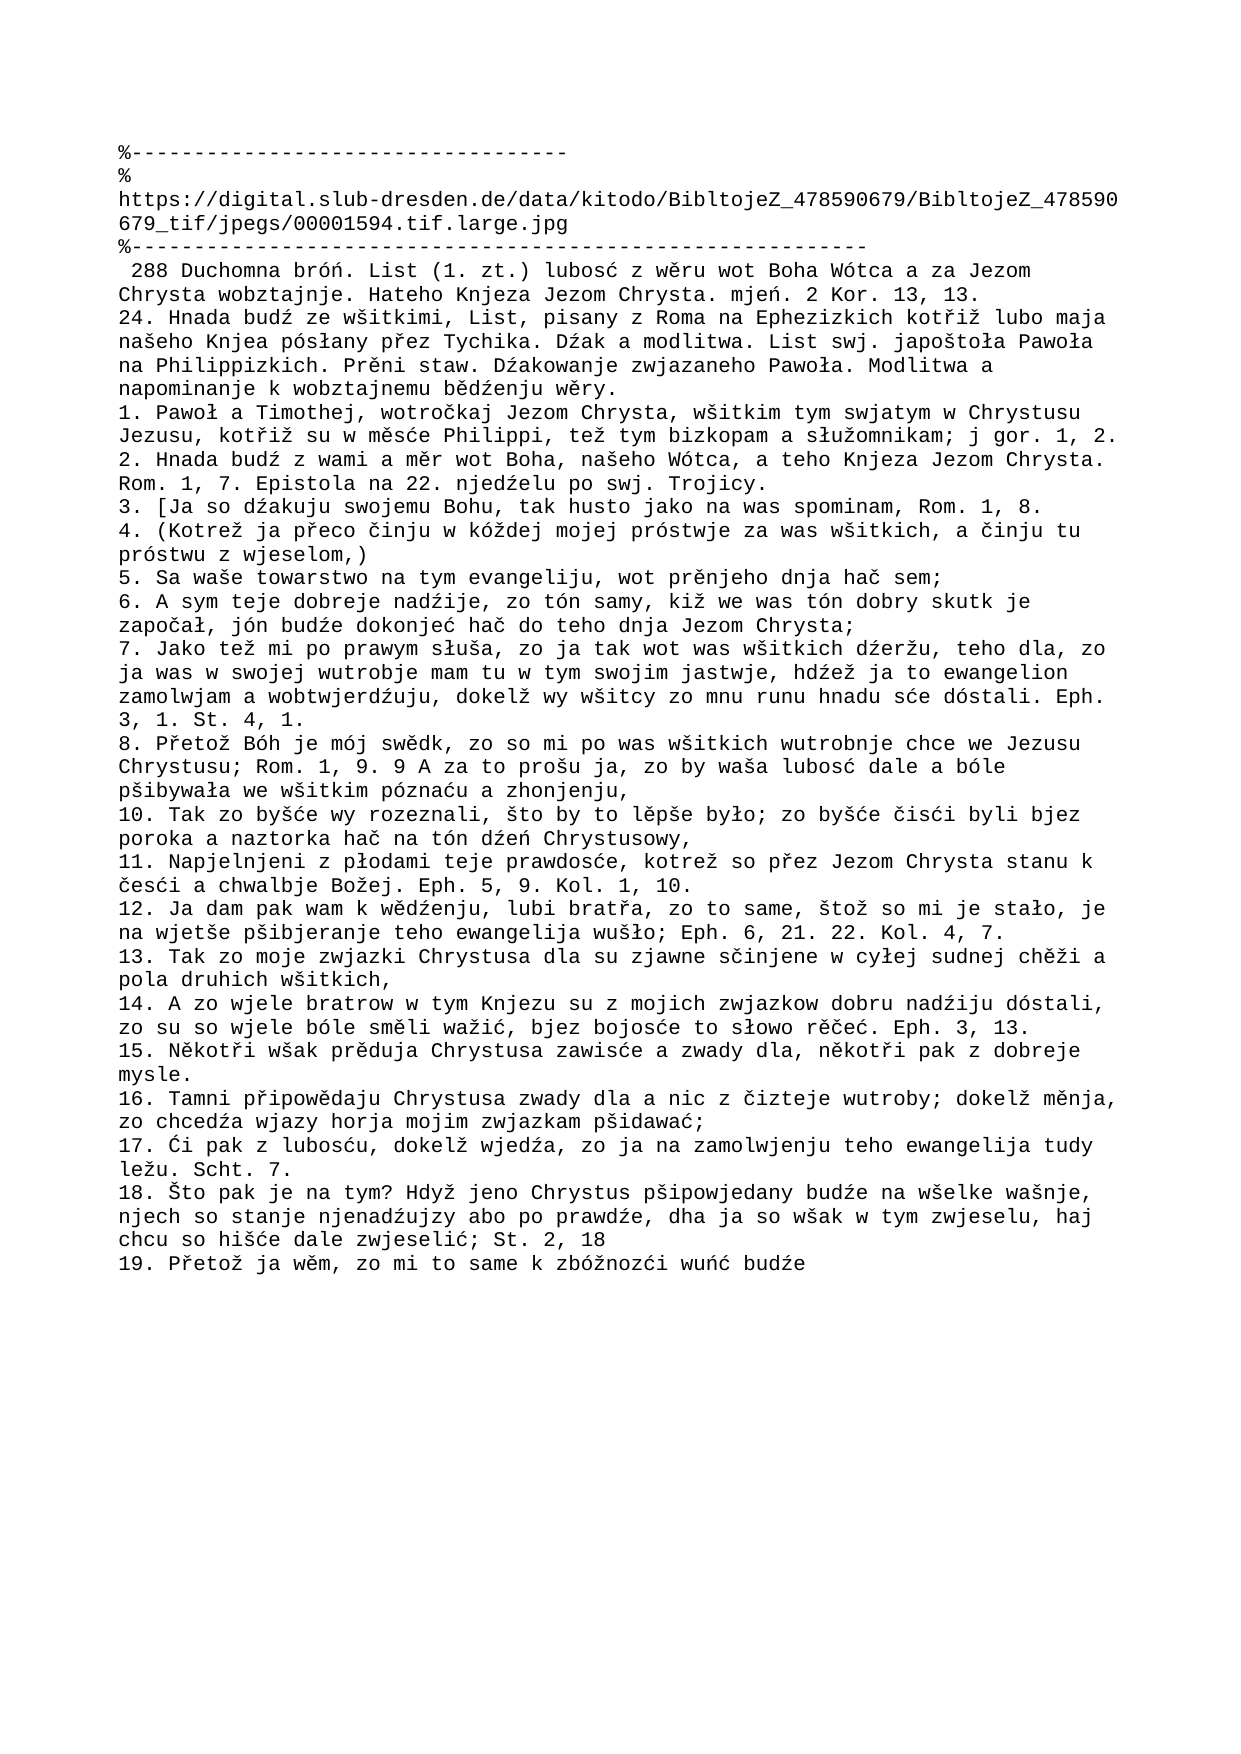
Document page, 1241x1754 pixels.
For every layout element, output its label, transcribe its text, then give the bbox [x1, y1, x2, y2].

text 13. Tak zo moje zwjazki Chrystusa dla su zjawne sčinjene w cyłej sudnej chěži a pola druhich wšitkich, [118, 946, 1122, 993]
text 14. A zo wjele bratrow w tym Knjezu su z mojich zwjazkow dobru nadźiju dóstali, zo su so wjele bóle směli wažić, bjez bojosće to słowo rěčeć. Eph. 3, 13. [118, 993, 1122, 1040]
text 17. Ći pak z lubosću, dokelž wjedźa, zo ja na zamolwjenju teho ewangelija tudy ležu. Scht. 7. [118, 1135, 1122, 1182]
text %----------------------------------- [118, 142, 1122, 165]
text 18. Što pak je na tym? Hdyž jeno Chrystus pšipowjedany budźe na wšelke wašnje, njech so stanje njenadźujzy abo po prawdźe, dha ja so wšak w tym zwjeselu, haj chcu so hišće dale zwjeselić; St. 2, 18 [118, 1182, 1122, 1253]
text 288 Duchomna bróń. List (1. zt.) lubosć z wěru wot Boha Wótca a za Jezom Chrysta wobztajnje. Hateho Knjeza Jezom Chrysta. mjeń. 2 Kor. 13, 13. [118, 260, 1122, 307]
text 8. Přetož Bóh je mój swědk, zo so mi po was wšitkich wutrobnje chce we Jezusu Chrystusu; Rom. 1, 9. 9 A za to prošu ja, zo by waša lubosć dale a bóle pšibywała we wšitkim póznaću a zhonjenju, [118, 733, 1122, 804]
text % https://digital.slub-dresden.de/data/kitodo/BibltojeZ_478590679/BibltojeZ_478590679_tif/jpegs/00001594.tif.large.jpg [118, 165, 1122, 236]
text 1. Pawoł a Timothej, wotročkaj Jezom Chrysta, wšitkim tym swjatym w Chrystusu Jezusu, kotřiž su w měsće Philippi, tež tym bizkopam a słužomnikam; j gor. 1, 2. [118, 402, 1122, 449]
text 19. Přetož ja wěm, zo mi to same k zbóžnozći wuńć budźe [118, 1253, 1122, 1277]
text 12. Ja dam pak wam k wědźenju, lubi bratřa, zo to same, štož so mi je stało, je na wjetše pšibjeranje teho ewangelija wušło; Eph. 6, 21. 22. Kol. 4, 7. [118, 898, 1122, 946]
text 7. Jako tež mi po prawym słuša, zo ja tak wot was wšitkich dźeržu, teho dla, zo ja was w swojej wutrobje mam tu w tym swojim jastwje, hdźež ja to ewangelion zamolwjam a wobtwjerdźuju, dokelž wy wšitcy zo mnu runu hnadu sće dóstali. Eph. 3, 1. St. 4, 1. [118, 638, 1122, 733]
text 2. Hnada budź z wami a měr wot Boha, našeho Wótca, a teho Knjeza Jezom Chrysta. Rom. 1, 7. Epistola na 22. njedźelu po swj. Trojicy. [118, 449, 1122, 496]
text 24. Hnada budź ze wšitkimi, List, pisany z Roma na Ephezizkich kotřiž lubo maja našeho Knjea pósłany přez Tychika. Dźak a modlitwa. List swj. japoštoła Pawoła na Philippizkich. Prěni staw. Dźakowanje zwjazaneho Pawoła. Modlitwa a napominanje k wobztajnemu bědźenju wěry. [118, 307, 1122, 402]
text 6. A sym teje dobreje nadźije, zo tón samy, kiž we was tón dobry skutk je započał, jón budźe dokonjeć hač do teho dnja Jezom Chrysta; [118, 591, 1122, 638]
text 15. Někotři wšak prěduja Chrystusa zawisće a zwady dla, někotři pak z dobreje mysle. [118, 1040, 1122, 1088]
text 3. [Ja so dźakuju swojemu Bohu, tak husto jako na was spominam, Rom. 1, 8. [118, 496, 1122, 520]
text 4. (Kotrež ja přeco činju w kóždej mojej próstwje za was wšitkich, a činju tu próstwu z wjeselom,) [118, 520, 1122, 567]
text 5. Sa waše towarstwo na tym evangeliju, wot prěnjeho dnja hač sem; [118, 567, 1122, 591]
text 16. Tamni připowědaju Chrystusa zwady dla a nic z čizteje wutroby; dokelž měnja, zo chcedźa wjazy horja mojim zwjazkam pšidawać; [118, 1088, 1122, 1135]
text 10. Tak zo byšće wy rozeznali, što by to lěpše było; zo byšće čisći byli bjez poroka a naztorka hač na tón dźeń Chrystusowy, [118, 804, 1122, 851]
text 11. Napjelnjeni z płodami teje prawdosće, kotrež so přez Jezom Chrysta stanu k česći a chwalbje Božej. Eph. 5, 9. Kol. 1, 10. [118, 851, 1122, 898]
text %----------------------------------------------------------- [118, 236, 1122, 260]
